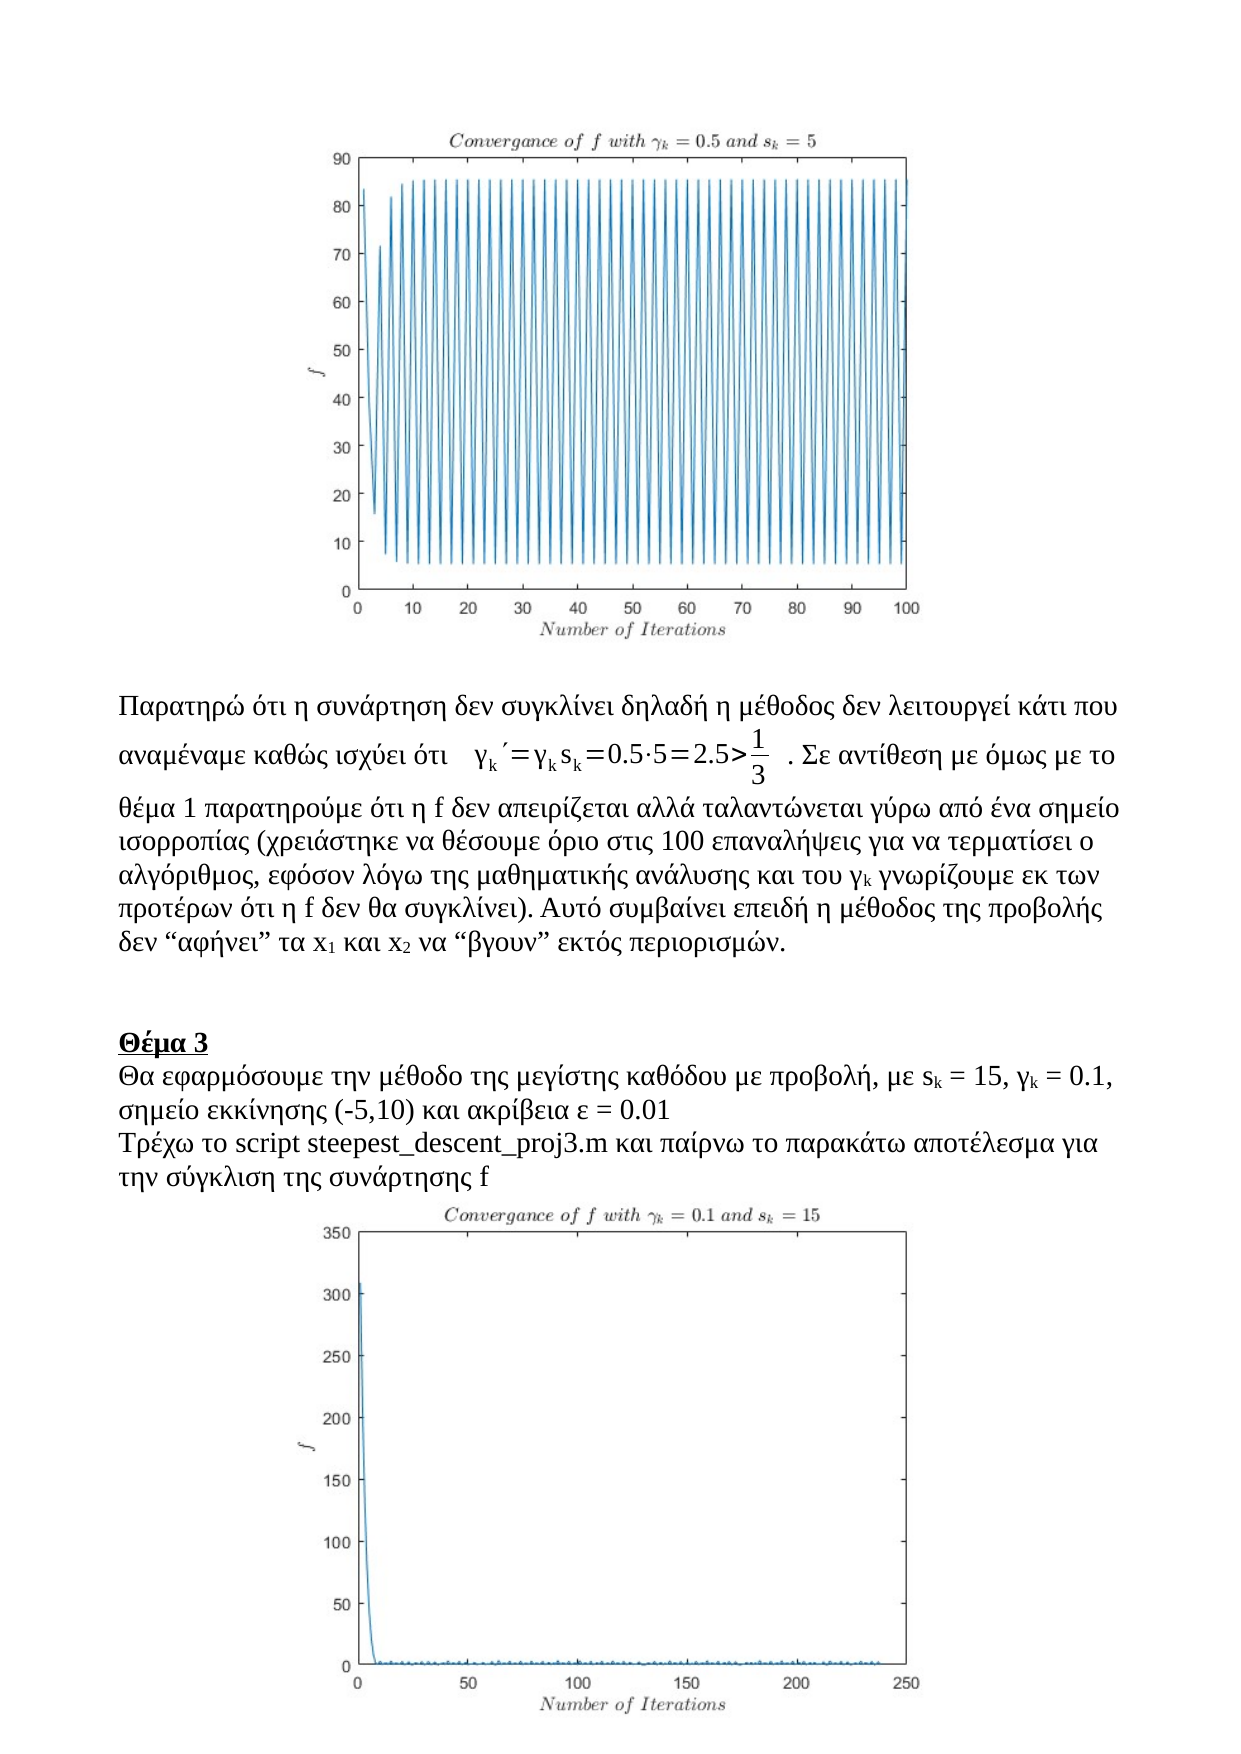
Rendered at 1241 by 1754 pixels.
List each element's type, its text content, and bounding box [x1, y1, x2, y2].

text Τρέχω το script steepest_descent_proj3.m και παίρνω το παρακάτω αποτέλεσμα για την σύγκλιση της συνάρτησης f [118, 1125, 1122, 1192]
text Παρατηρώ ότι η συνάρτηση δεν συγκλίνει δηλαδή η μέθοδος δεν λειτουργεί κάτι που αναμέναμε καθώς ισχύει ότι . Σε αντίθεση με όμως με το θέμα 1 παρατηρούμε ότι η f δεν απειρίζεται αλλά ταλαντώνεται γύρω από ένα σημείο ισορροπίας (χρειάστηκε να θέσουμε όριο στις 100 επαναλήψεις για να τερματίσει ο αλγόριθμος, εφόσον λόγω της μαθηματικής ανάλυσης και του γk γνωρίζουμε εκ των προτέρων ότι η f δεν θα συγκλίνει). Αυτό συμβαίνει επειδή η μέθοδος της προβολής δεν “αφήνει” τα x1 και x2 να “βγουν” εκτός περιορισμών. [118, 688, 1122, 958]
text Θέμα 3 [118, 1025, 1122, 1058]
picture [266, 1192, 974, 1723]
picture [266, 118, 974, 648]
text Θα εφαρμόσουμε την μέθοδο της μεγίστης καθόδου με προβολή, με sk = 15, γk = 0.1, σημείο εκκίνησης (-5,10) και ακρίβεια ε = 0.01 [118, 1058, 1122, 1125]
